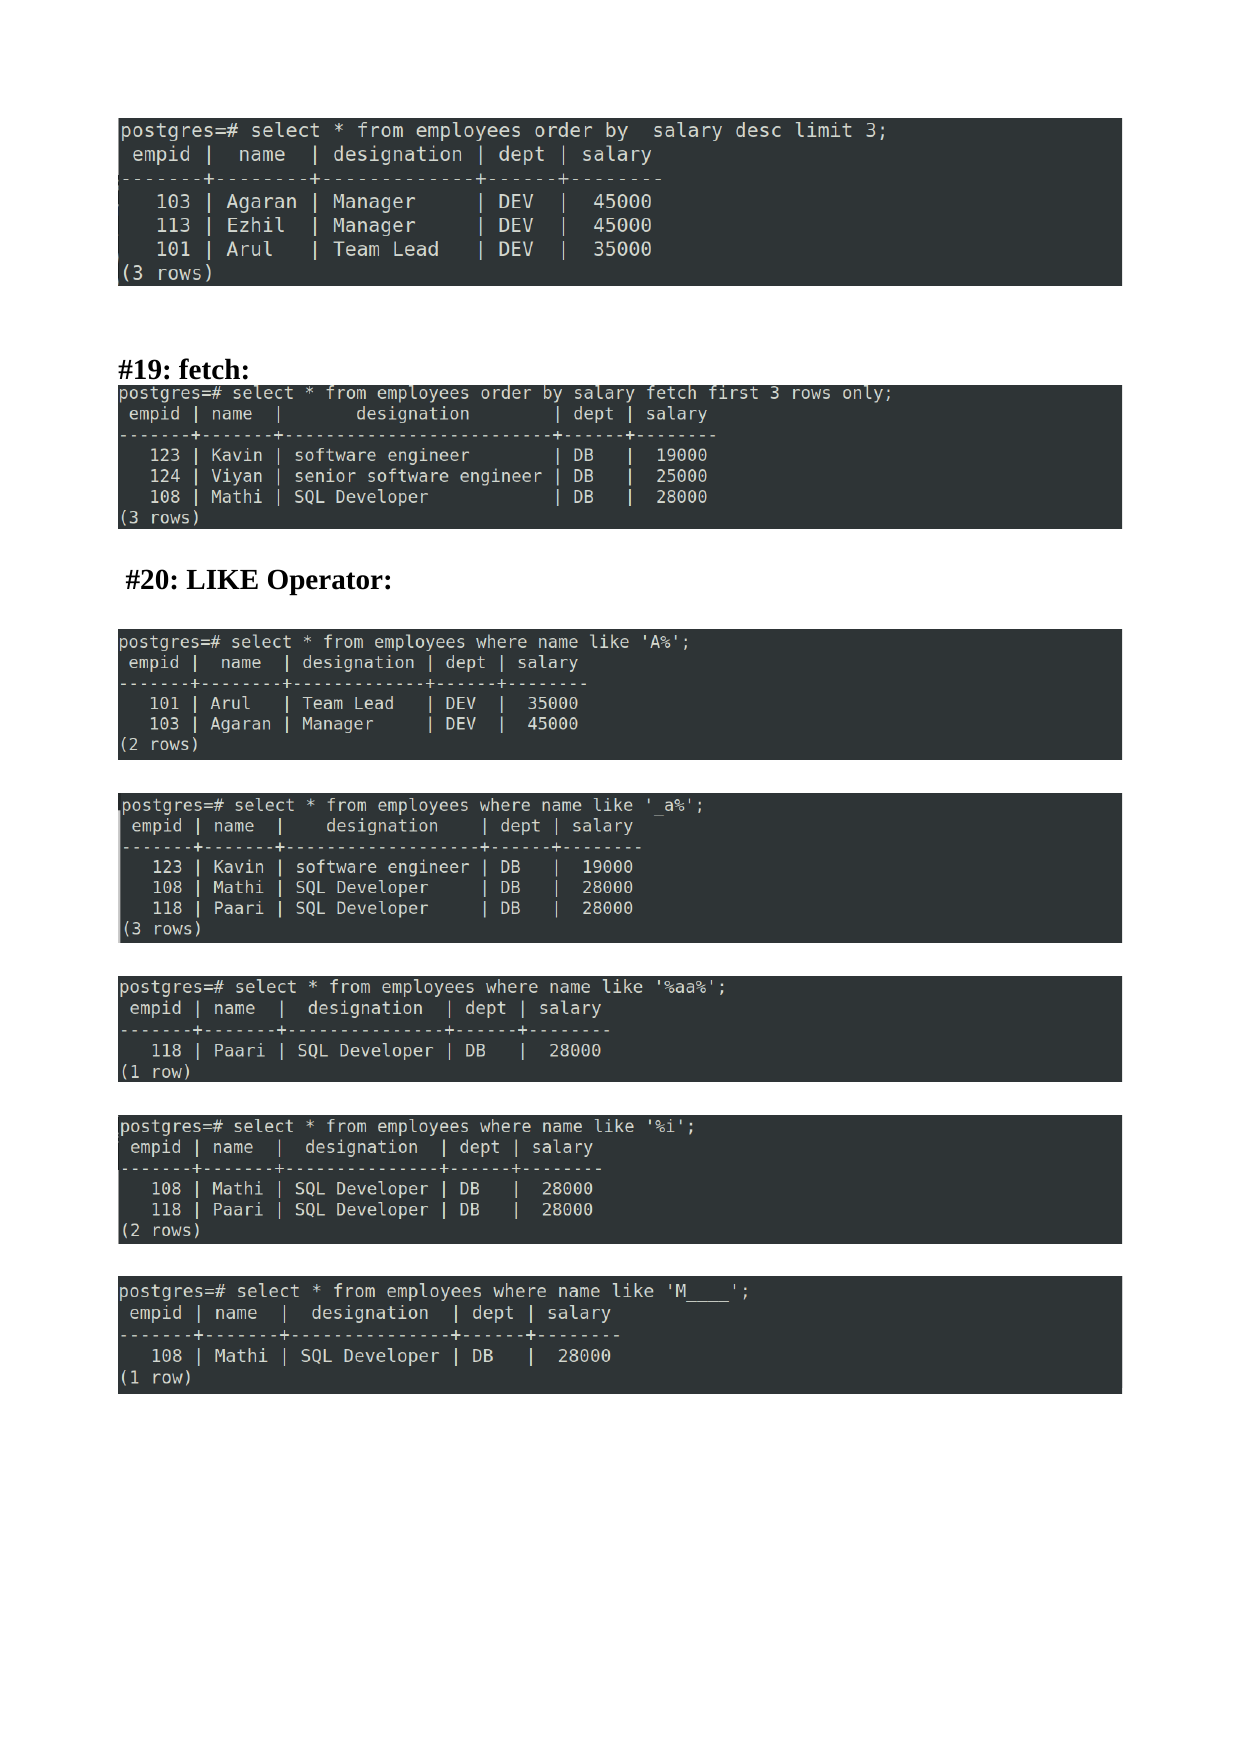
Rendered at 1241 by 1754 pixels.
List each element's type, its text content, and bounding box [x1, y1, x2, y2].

picture [118, 118, 1123, 286]
picture [118, 793, 1123, 943]
text #19: fetch: [118, 352, 1122, 385]
picture [118, 976, 1123, 1082]
picture [118, 1115, 1123, 1244]
picture [118, 629, 1123, 760]
text #20: LIKE Operator: [118, 562, 1122, 596]
picture [118, 1276, 1123, 1394]
picture [118, 385, 1123, 529]
